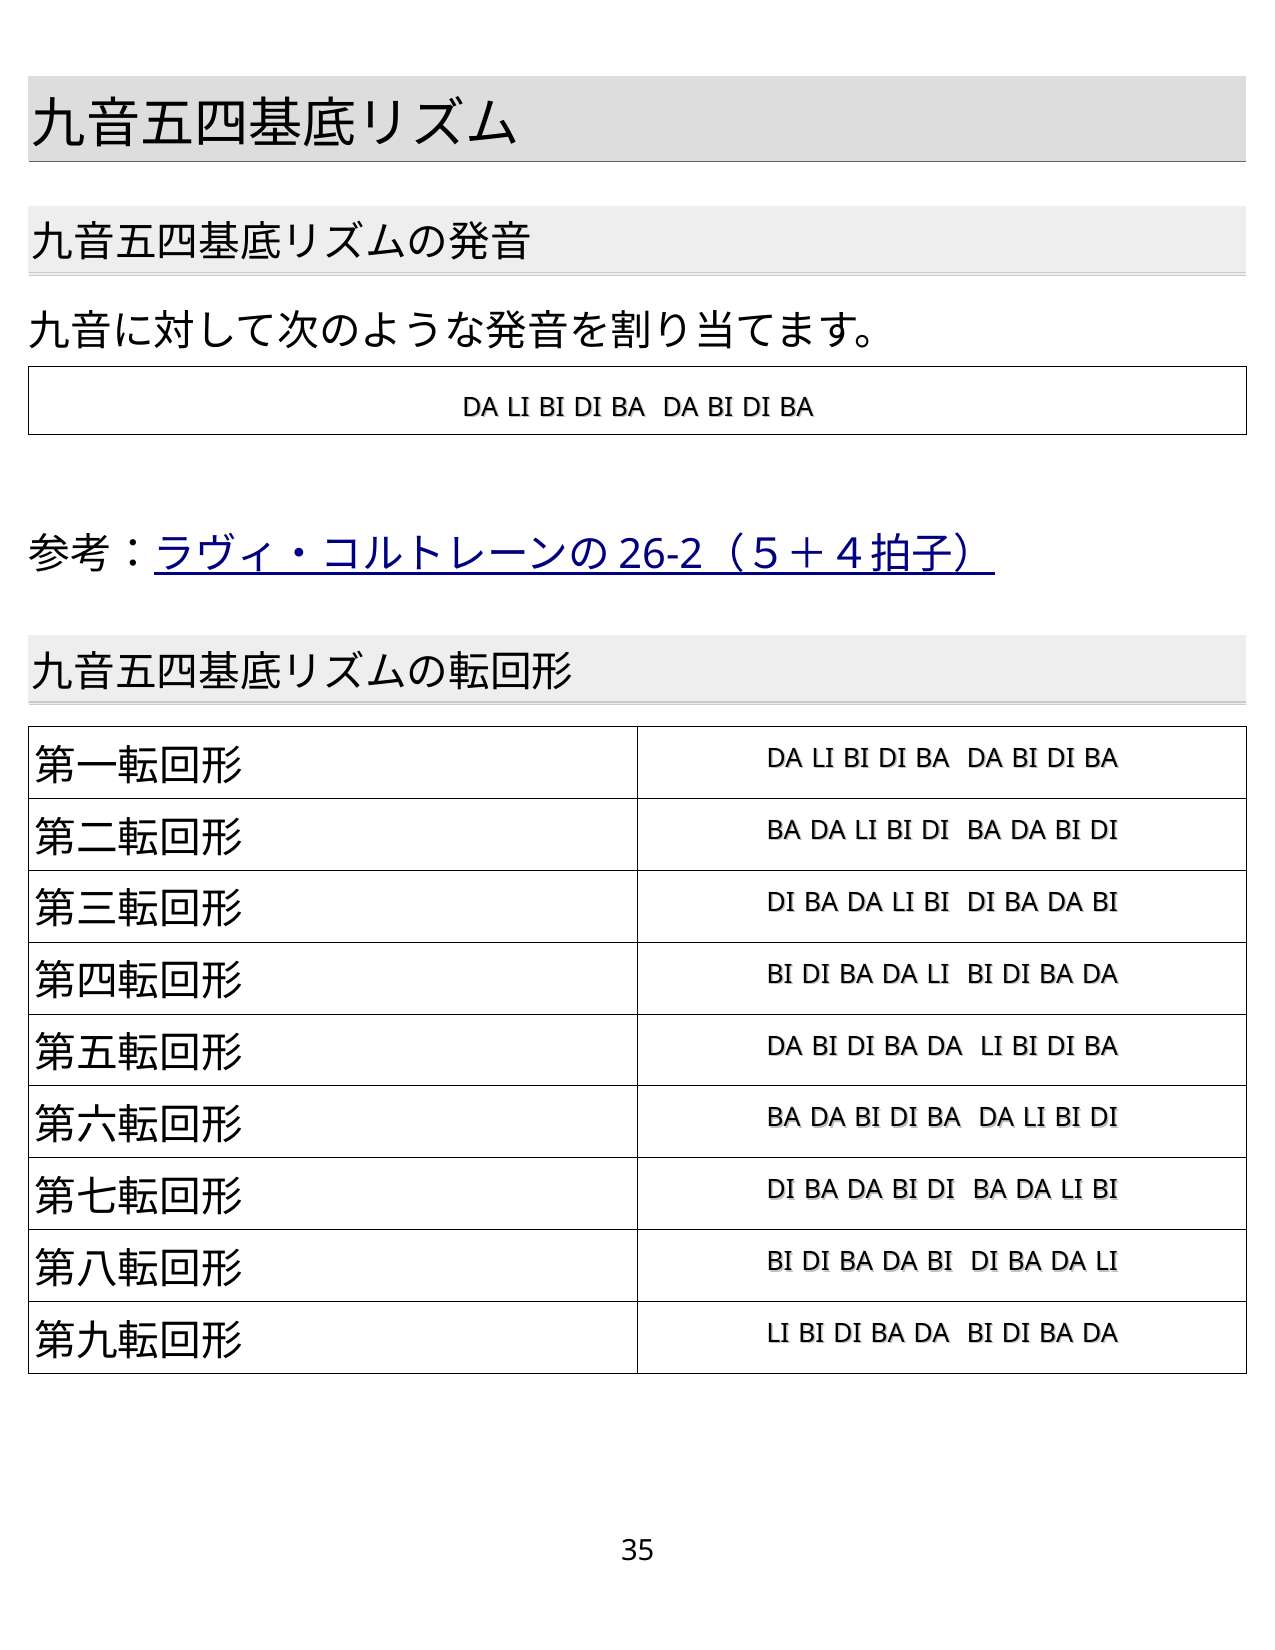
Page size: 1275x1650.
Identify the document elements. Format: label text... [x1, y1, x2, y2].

table_cell li bi di ba da bi di ba da [638, 1302, 1246, 1373]
table_cell ba da li bi di ba da bi di [638, 799, 1246, 870]
table_cell ba da bi di ba da li bi di [638, 1086, 1246, 1157]
table_cell 第八転回形 [29, 1230, 637, 1301]
table_cell 第九転回形 [29, 1302, 637, 1373]
subtitle 九音五四基底リズム [28, 76, 1246, 161]
table_header da li bi di ba da bi di ba [638, 727, 1246, 798]
table_cell di ba da bi di ba da li bi [638, 1158, 1246, 1229]
table_cell bi di ba da bi di ba da li [638, 1230, 1246, 1301]
table_cell bi di ba da li bi di ba da [638, 943, 1246, 1013]
table_cell 第五転回形 [29, 1015, 637, 1085]
table_cell 第二転回形 [29, 799, 637, 870]
table_cell da bi di ba da li bi di ba [638, 1015, 1246, 1085]
table_cell 第七転回形 [29, 1158, 637, 1229]
table_header da li bi di ba da bi di ba [29, 367, 1246, 434]
subtitle 九音五四基底リズムの転回形 [28, 635, 1246, 704]
table_cell 第六転回形 [29, 1086, 637, 1157]
table_cell 第三転回形 [29, 871, 637, 942]
table_header 第一転回形 [29, 727, 637, 798]
table_cell di ba da li bi di ba da bi [638, 871, 1246, 942]
subtitle 九音五四基底リズムの発音 [28, 206, 1246, 275]
table_cell 第四転回形 [29, 943, 637, 1013]
text 九音に対して次のような発音を割り当てます。 [28, 297, 1246, 357]
text 参考：ラヴィ・コルトレーンの26-2（５＋４拍子） [28, 521, 1246, 581]
